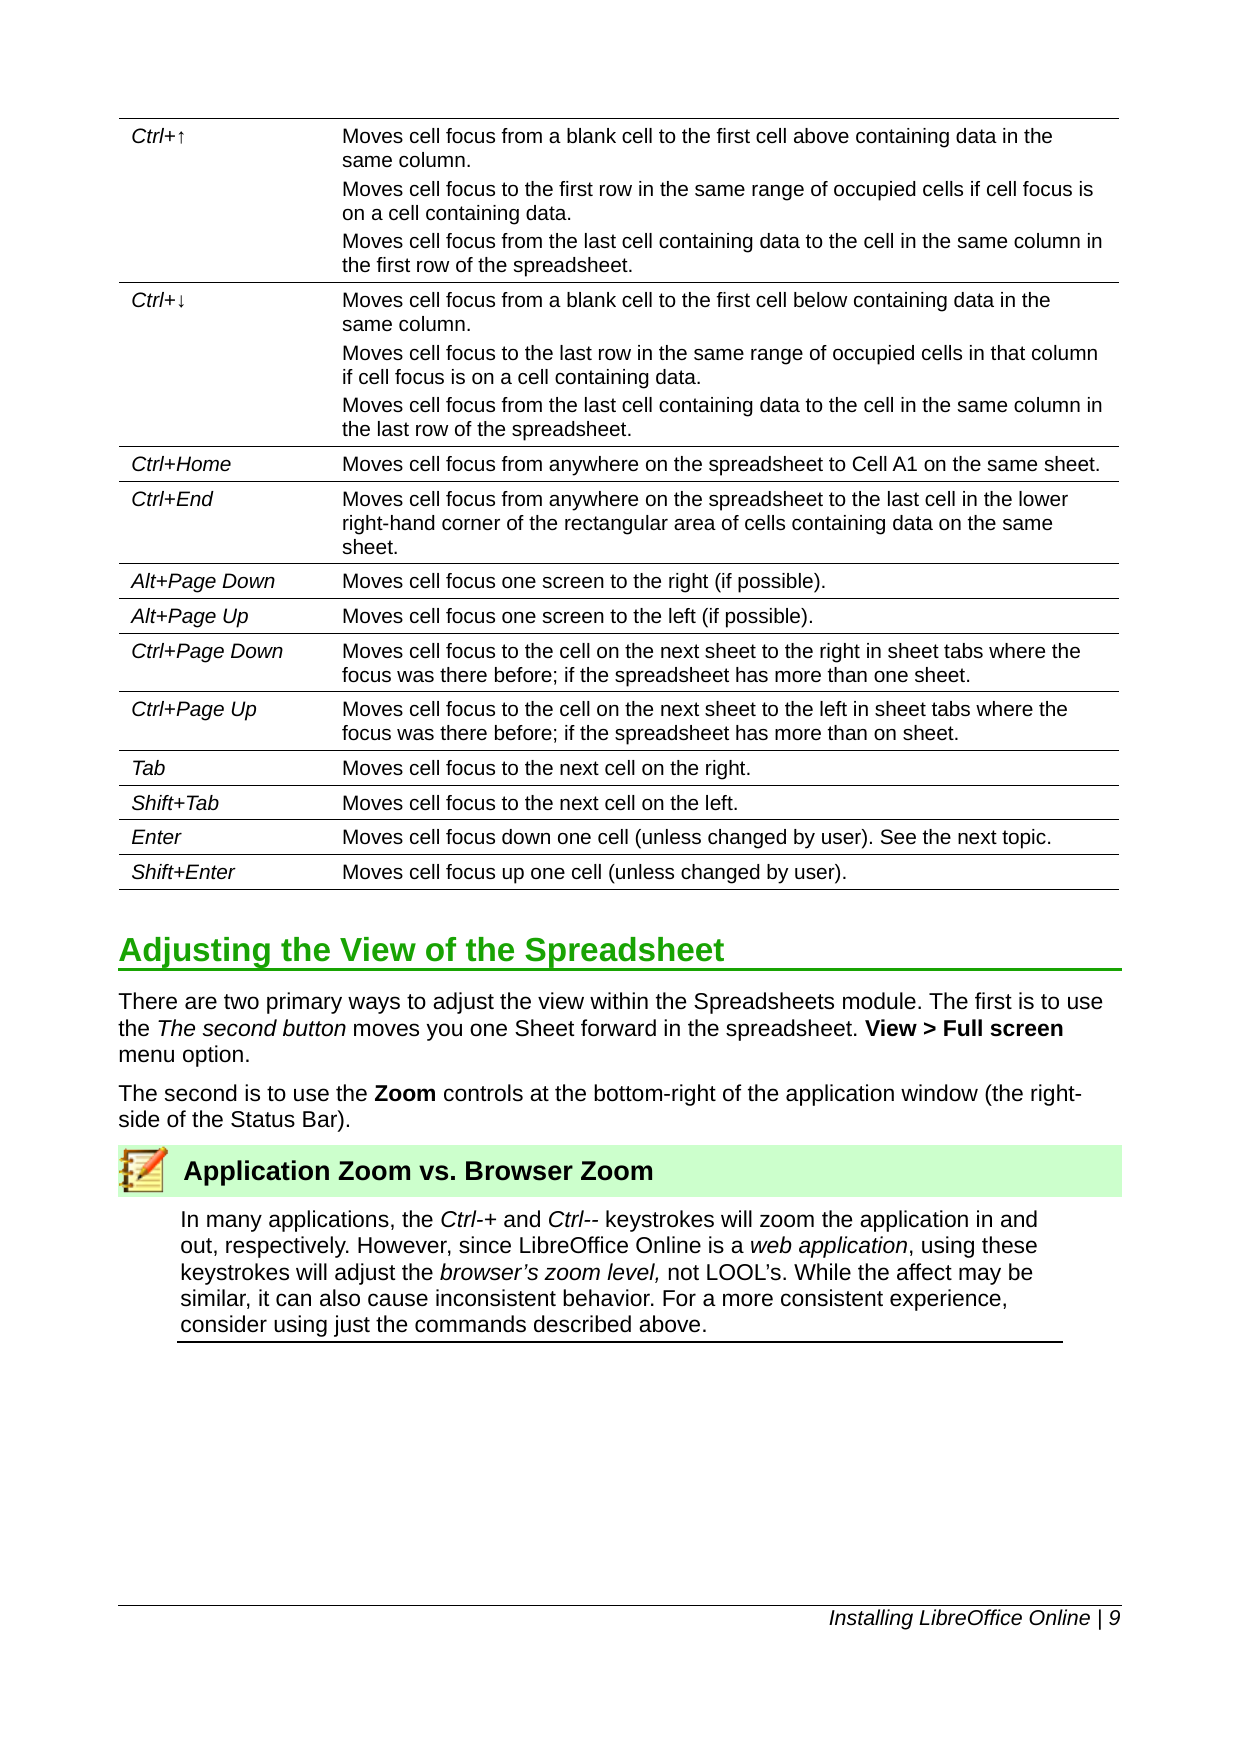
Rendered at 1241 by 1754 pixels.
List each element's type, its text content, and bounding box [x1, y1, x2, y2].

table_cell Shift+Enter [119, 855, 330, 888]
table_cell Ctrl+↓ [119, 283, 330, 446]
table_cell Alt+Page Up [119, 599, 330, 632]
table_cell Enter [119, 820, 330, 854]
table_cell Ctrl+End [119, 482, 330, 563]
table_cell Ctrl+Page Up [119, 692, 330, 750]
table_cell Moves cell focus to the next cell on the left. [330, 786, 1119, 819]
table_cell Ctrl+↑ [119, 119, 330, 282]
text There are two primary ways to adjust the view within the Spreadsheets module. The first is to use the The second button moves you one Sheet forward in the spreadsheet. View > Full screen menu option. [118, 988, 1122, 1067]
table_cell Shift+Tab [119, 786, 330, 819]
text The second is to use the Zoom controls at the bottom-right of the application window (the right-side of the Status Bar). [118, 1080, 1122, 1132]
table_cell Moves cell focus one screen to the right (if possible). [330, 564, 1119, 598]
table_cell Ctrl+Page Down [119, 634, 330, 691]
text In many applications, the Ctrl-+ and Ctrl-- keystrokes will zoom the application in and out, respectively. However, since LibreOffice Online is a web application, using these keystrokes will adjust the browser’s zoom level, not LOOL’s. While the affect may be similar, it can also cause inconsistent behavior. For a more consistent experience, consider using just the commands described above. [177, 1203, 1063, 1341]
table_cell Moves cell focus from a blank cell to the first cell above containing data in the same column. Moves cell focus to the first row in the same range of occupied cells if cell focus is on a cell containing data. Moves cell focus from the last cell containing data to the cell in the same column in the first row of the spreadsheet. [330, 119, 1119, 282]
subtitle Adjusting the View of the Spreadsheet [118, 930, 1122, 968]
table_cell Moves cell focus up one cell (unless changed by user). [330, 855, 1119, 888]
table_cell Moves cell focus to the cell on the next sheet to the right in sheet tabs where the focus was there before; if the spreadsheet has more than one sheet. [330, 634, 1119, 691]
table_cell Moves cell focus to the next cell on the right. [330, 751, 1119, 784]
table_cell Tab [119, 751, 330, 784]
table_cell Moves cell focus from anywhere on the spreadsheet to the last cell in the lower right-hand corner of the rectangular area of cells containing data on the same sheet. [330, 482, 1119, 563]
table_cell Alt+Page Down [119, 564, 330, 598]
table_cell Moves cell focus from anywhere on the spreadsheet to Cell A1 on the same sheet. [330, 447, 1119, 481]
table_cell Ctrl+Home [119, 447, 330, 481]
picture [119, 1145, 170, 1196]
table_cell Moves cell focus one screen to the left (if possible). [330, 599, 1119, 632]
table_cell Moves cell focus to the cell on the next sheet to the left in sheet tabs where the focus was there before; if the spreadsheet has more than on sheet. [330, 692, 1119, 750]
table_cell Moves cell focus down one cell (unless changed by user). See the next topic. [330, 820, 1119, 854]
table_cell Moves cell focus from a blank cell to the first cell below containing data in the same column. Moves cell focus to the last row in the same range of occupied cells in that column if cell focus is on a cell containing data. Moves cell focus from the last cell containing data to the cell in the same column in the last row of the spreadsheet. [330, 283, 1119, 446]
subtitle Application Zoom vs. Browser Zoom [118, 1145, 1122, 1197]
